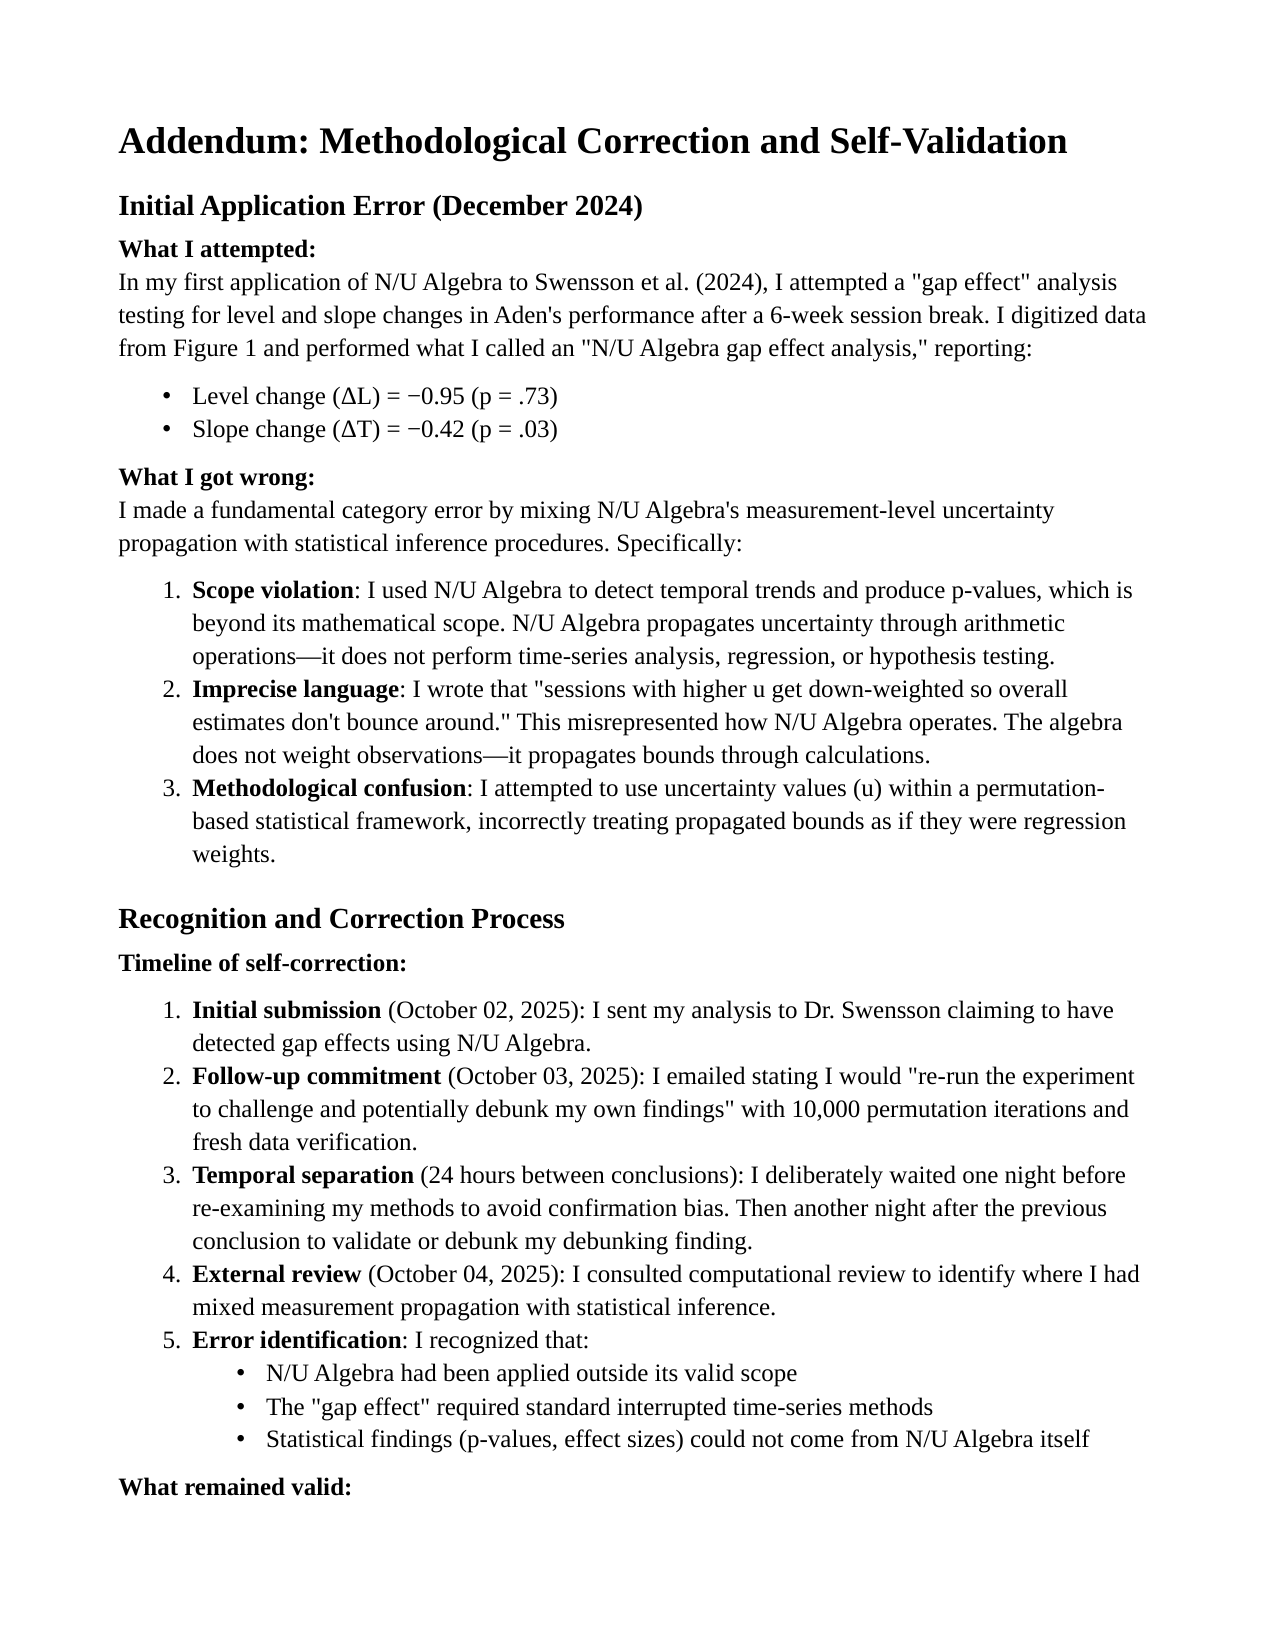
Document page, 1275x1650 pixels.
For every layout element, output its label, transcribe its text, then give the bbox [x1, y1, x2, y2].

list Scope violation: I used N/U Algebra to detect temporal trends and produce p-values, which is beyond its mathematical scope. N/U Algebra propagates uncertainty through arithmetic operations—it does not perform time-series analysis, regression, or hypothesis testing. [162, 575, 1157, 670]
list Level change (ΔL) = −0.95 (p = .73) [162, 381, 1157, 410]
subtitle Initial Application Error (December 2024) [118, 188, 1157, 222]
text What remained valid: [118, 1472, 1157, 1501]
list Imprecise language: I wrote that "sessions with higher u get down-weighted so overall estimates don't bounce around." This misrepresented how N/U Algebra operates. The algebra does not weight observations—it propagates bounds through calculations. [162, 674, 1157, 769]
list Statistical findings (p-values, effect sizes) could not come from N/U Algebra itself [236, 1424, 1157, 1453]
text What I attempted: In my first application of N/U Algebra to Swensson et al. (2024), I attempted a "gap effect" analysis testing for level and slope changes in Aden's performance after a 6-week session break. I digitized data from Figure 1 and performed what I called an "N/U Algebra gap effect analysis," reporting: [118, 234, 1157, 362]
text What I got wrong: I made a fundamental category error by mixing N/U Algebra's measurement-level uncertainty propagation with statistical inference procedures. Specifically: [118, 462, 1157, 556]
list Error identification: I recognized that: [162, 1326, 1157, 1354]
list Methodological confusion: I attempted to use uncertainty values (u) within a permutation-based statistical framework, incorrectly treating propagated bounds as if they were regression weights. [162, 773, 1157, 868]
list N/U Algebra had been applied outside its valid scope [236, 1358, 1157, 1387]
list The "gap effect" required standard interrupted time-series methods [236, 1392, 1157, 1420]
subtitle Addendum: Methodological Correction and Self-Validation [118, 118, 1157, 161]
list External review (October 04, 2025): I consulted computational review to identify where I had mixed measurement propagation with statistical inference. [162, 1259, 1157, 1321]
list Initial submission (October 02, 2025): I sent my analysis to Dr. Swensson claiming to have detected gap effects using N/U Algebra. [162, 995, 1157, 1057]
list Slope change (ΔT) = −0.42 (p = .03) [162, 414, 1157, 443]
list Follow-up commitment (October 03, 2025): I emailed stating I would "re-run the experiment to challenge and potentially debunk my own findings" with 10,000 permutation iterations and fresh data verification. [162, 1061, 1157, 1156]
text Timeline of self-correction: [118, 948, 1157, 976]
list Temporal separation (24 hours between conclusions): I deliberately waited one night before re-examining my methods to avoid confirmation bias. Then another night after the previous conclusion to validate or debunk my debunking finding. [162, 1160, 1157, 1255]
subtitle Recognition and Correction Process [118, 902, 1157, 935]
